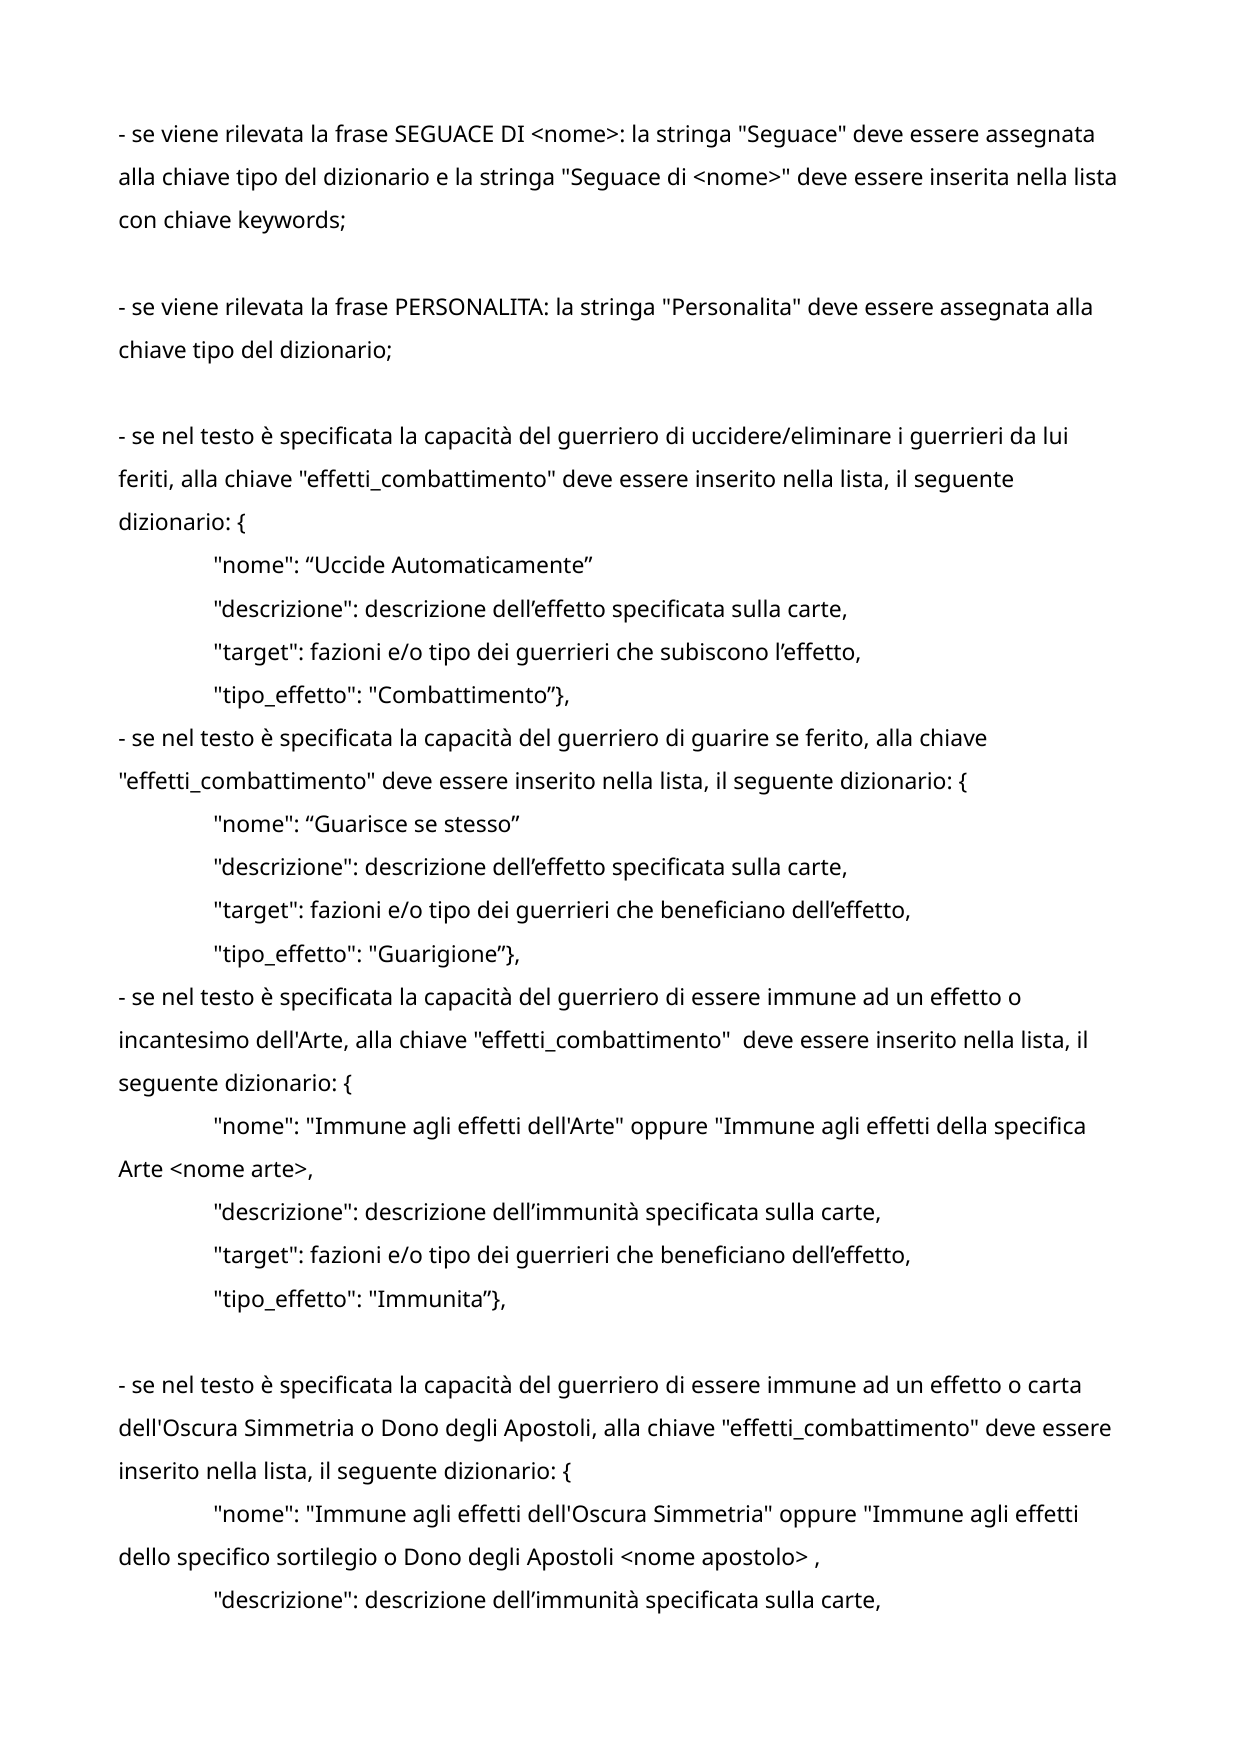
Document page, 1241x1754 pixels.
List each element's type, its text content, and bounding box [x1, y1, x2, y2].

text "nome": "Immune agli effetti dell'Oscura Simmetria" oppure "Immune agli effetti dello specifico sortilegio o Dono degli Apostoli <nome apostolo> , [118, 1498, 1122, 1572]
text "target": fazioni e/o tipo dei guerrieri che subiscono l’effetto, [118, 636, 1122, 667]
text "target": fazioni e/o tipo dei guerrieri che beneficiano dell’effetto, [118, 1239, 1122, 1271]
text "nome": “Uccide Automaticamente” [118, 549, 1122, 581]
text "tipo_effetto": "Combattimento”}, [118, 679, 1122, 710]
text "tipo_effetto": "Guarigione”}, [118, 937, 1122, 969]
text - se nel testo è specificata la capacità del guerriero di uccidere/eliminare i guerrieri da lui feriti, alla chiave "effetti_combattimento" deve essere inserito nella lista, il seguente dizionario: { [118, 420, 1122, 537]
text - se nel testo è specificata la capacità del guerriero di essere immune ad un effetto o carta dell'Oscura Simmetria o Dono degli Apostoli, alla chiave "effetti_combattimento" deve essere inserito nella lista, il seguente dizionario: { [118, 1369, 1122, 1486]
text - se viene rilevata la frase PERSONALITA: la stringa "Personalita" deve essere assegnata alla chiave tipo del dizionario; [118, 291, 1122, 365]
text "tipo_effetto": "Immunita”}, [118, 1282, 1122, 1314]
text "descrizione": descrizione dell’immunità specificata sulla carte, [118, 1584, 1122, 1616]
text - se nel testo è specificata la capacità del guerriero di essere immune ad un effetto o incantesimo dell'Arte, alla chiave "effetti_combattimento" deve essere inserito nella lista, il seguente dizionario: { [118, 981, 1122, 1098]
text "descrizione": descrizione dell’immunità specificata sulla carte, [118, 1196, 1122, 1227]
text "descrizione": descrizione dell’effetto specificata sulla carte, [118, 592, 1122, 624]
text "target": fazioni e/o tipo dei guerrieri che beneficiano dell’effetto, [118, 894, 1122, 926]
text "nome": “Guarisce se stesso” [118, 808, 1122, 839]
text "nome": "Immune agli effetti dell'Arte" oppure "Immune agli effetti della specifica Arte <nome arte>, [118, 1110, 1122, 1184]
text - se nel testo è specificata la capacità del guerriero di guarire se ferito, alla chiave "effetti_combattimento" deve essere inserito nella lista, il seguente dizionario: { [118, 722, 1122, 796]
text - se viene rilevata la frase SEGUACE DI <nome>: la stringa "Seguace" deve essere assegnata alla chiave tipo del dizionario e la stringa "Seguace di <nome>" deve essere inserita nella lista con chiave keywords; [118, 118, 1122, 236]
text "descrizione": descrizione dell’effetto specificata sulla carte, [118, 851, 1122, 882]
